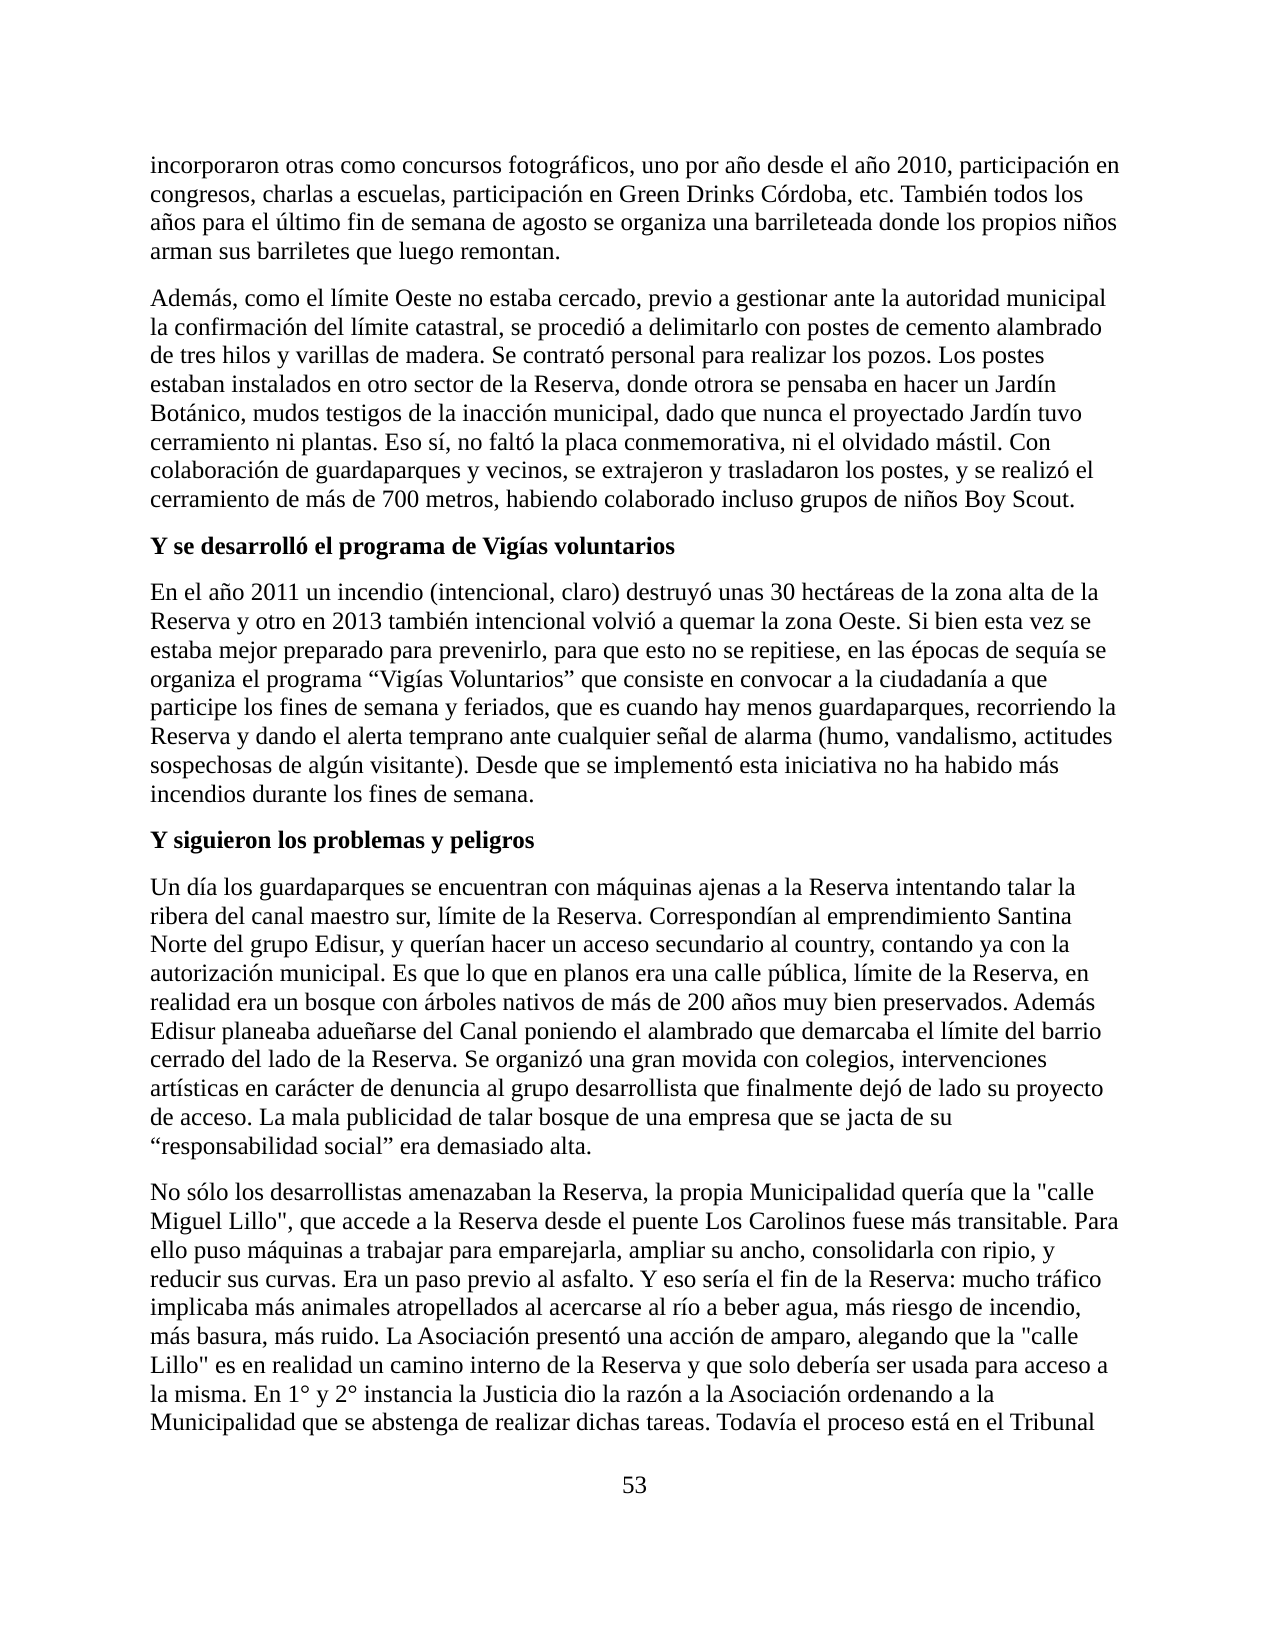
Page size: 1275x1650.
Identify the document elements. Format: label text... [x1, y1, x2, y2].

text En el año 2011 un incendio (intencional, claro) destruyó unas 30 hectáreas de la zona alta de la Reserva y otro en 2013 también intencional volvió a quemar la zona Oeste. Si bien esta vez se estaba mejor preparado para prevenirlo, para que esto no se repitiese, en las épocas de sequía se organiza el programa “Vigías Voluntarios” que consiste en convocar a la ciudadanía a que participe los fines de semana y feriados, que es cuando hay menos guardaparques, recorriendo la Reserva y dando el alerta temprano ante cualquier señal de alarma (humo, vandalismo, actitudes sospechosas de algún visitante). Desde que se implementó esta iniciativa no ha habido más incendios durante los fines de semana. [150, 577, 1125, 807]
text incorporaron otras como concursos fotográficos, uno por año desde el año 2010, participación en congresos, charlas a escuelas, participación en Green Drinks Córdoba, etc. También todos los años para el último fin de semana de agosto se organiza una barrileteada donde los propios niños arman sus barriletes que luego remontan. [150, 150, 1125, 265]
text No sólo los desarrollistas amenazaban la Reserva, la propia Municipalidad quería que la "calle Miguel Lillo", que accede a la Reserva desde el puente Los Carolinos fuese más transitable. Para ello puso máquinas a trabajar para emparejarla, ampliar su ancho, consolidarla con ripio, y reducir sus curvas. Era un paso previo al asfalto. Y eso sería el fin de la Reserva: mucho tráfico implicaba más animales atropellados al acercarse al río a beber agua, más riesgo de incendio, más basura, más ruido. La Asociación presentó una acción de amparo, alegando que la "calle Lillo" es en realidad un camino interno de la Reserva y que solo debería ser usada para acceso a la misma. En 1° y 2° instancia la Justicia dio la razón a la Asociación ordenando a la Municipalidad que se abstenga de realizar dichas tareas. Todavía el proceso está en el Tribunal [150, 1177, 1125, 1436]
text Además, como el límite Oeste no estaba cercado, previo a gestionar ante la autoridad municipal la confirmación del límite catastral, se procedió a delimitarlo con postes de cemento alambrado de tres hilos y varillas de madera. Se contrató personal para realizar los pozos. Los postes estaban instalados en otro sector de la Reserva, donde otrora se pensaba en hacer un Jardín Botánico, mudos testigos de la inacción municipal, dado que nunca el proyectado Jardín tuvo cerramiento ni plantas. Eso sí, no faltó la placa conmemorativa, ni el olvidado mástil. Con colaboración de guardaparques y vecinos, se extrajeron y trasladaron los postes, y se realizó el cerramiento de más de 700 metros, habiendo colaborado incluso grupos de niños Boy Scout. [150, 283, 1125, 513]
text Y siguieron los problemas y peligros [150, 825, 1125, 854]
text Y se desarrolló el programa de Vigías voluntarios [150, 531, 1125, 559]
text Un día los guardaparques se encuentran con máquinas ajenas a la Reserva intentando talar la ribera del canal maestro sur, límite de la Reserva. Correspondían al emprendimiento Santina Norte del grupo Edisur, y querían hacer un acceso secundario al country, contando ya con la autorización municipal. Es que lo que en planos era una calle pública, límite de la Reserva, en realidad era un bosque con árboles nativos de más de 200 años muy bien preservados. Además Edisur planeaba adueñarse del Canal poniendo el alambrado que demarcaba el límite del barrio cerrado del lado de la Reserva. Se organizó una gran movida con colegios, intervenciones artísticas en carácter de denuncia al grupo desarrollista que finalmente dejó de lado su proyecto de acceso. La mala publicidad de talar bosque de una empresa que se jacta de su “responsabilidad social” era demasiado alta. [150, 872, 1125, 1159]
